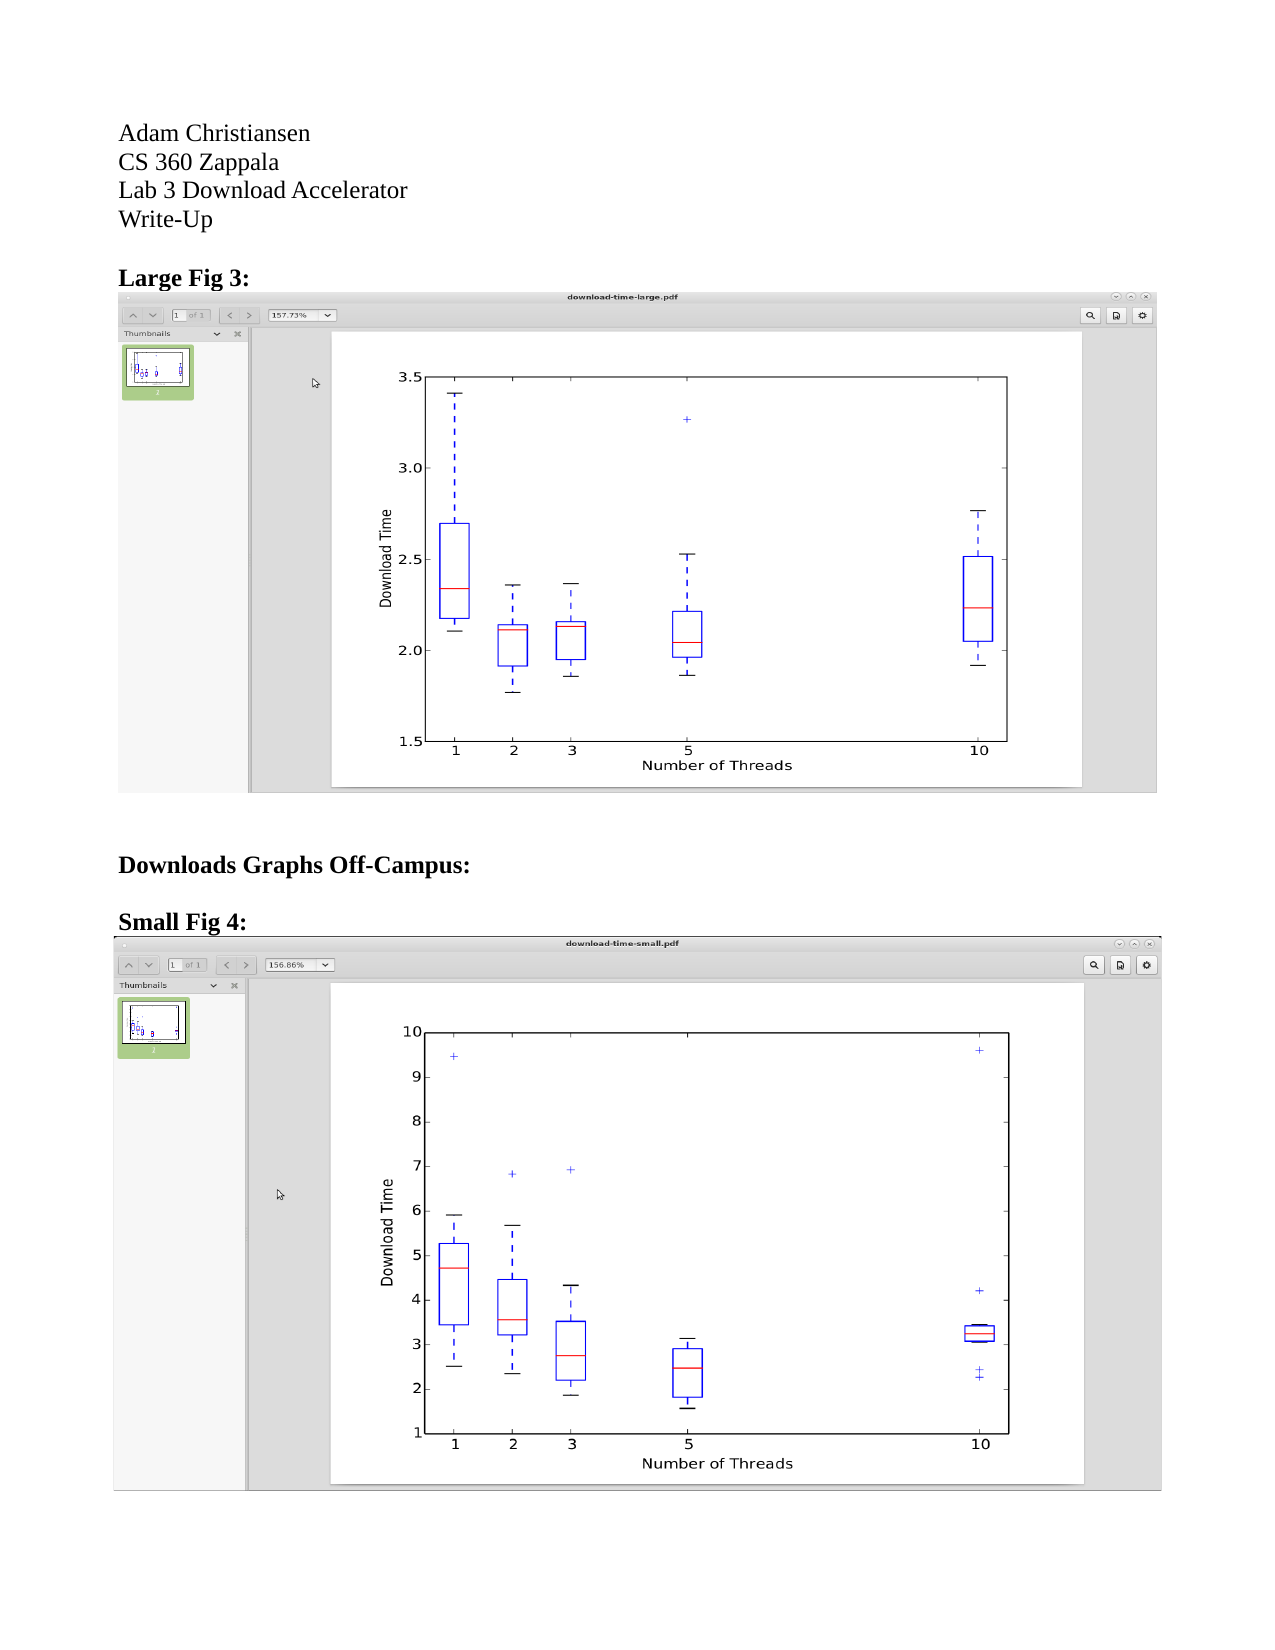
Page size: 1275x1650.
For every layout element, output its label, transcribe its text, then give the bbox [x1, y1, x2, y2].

text Large Fig 3: [118, 263, 1157, 291]
picture [118, 291, 1157, 793]
text Small Fig 4: [118, 907, 1157, 936]
text Downloads Graphs Off-Campus: [118, 850, 1157, 879]
picture [113, 936, 1162, 1491]
